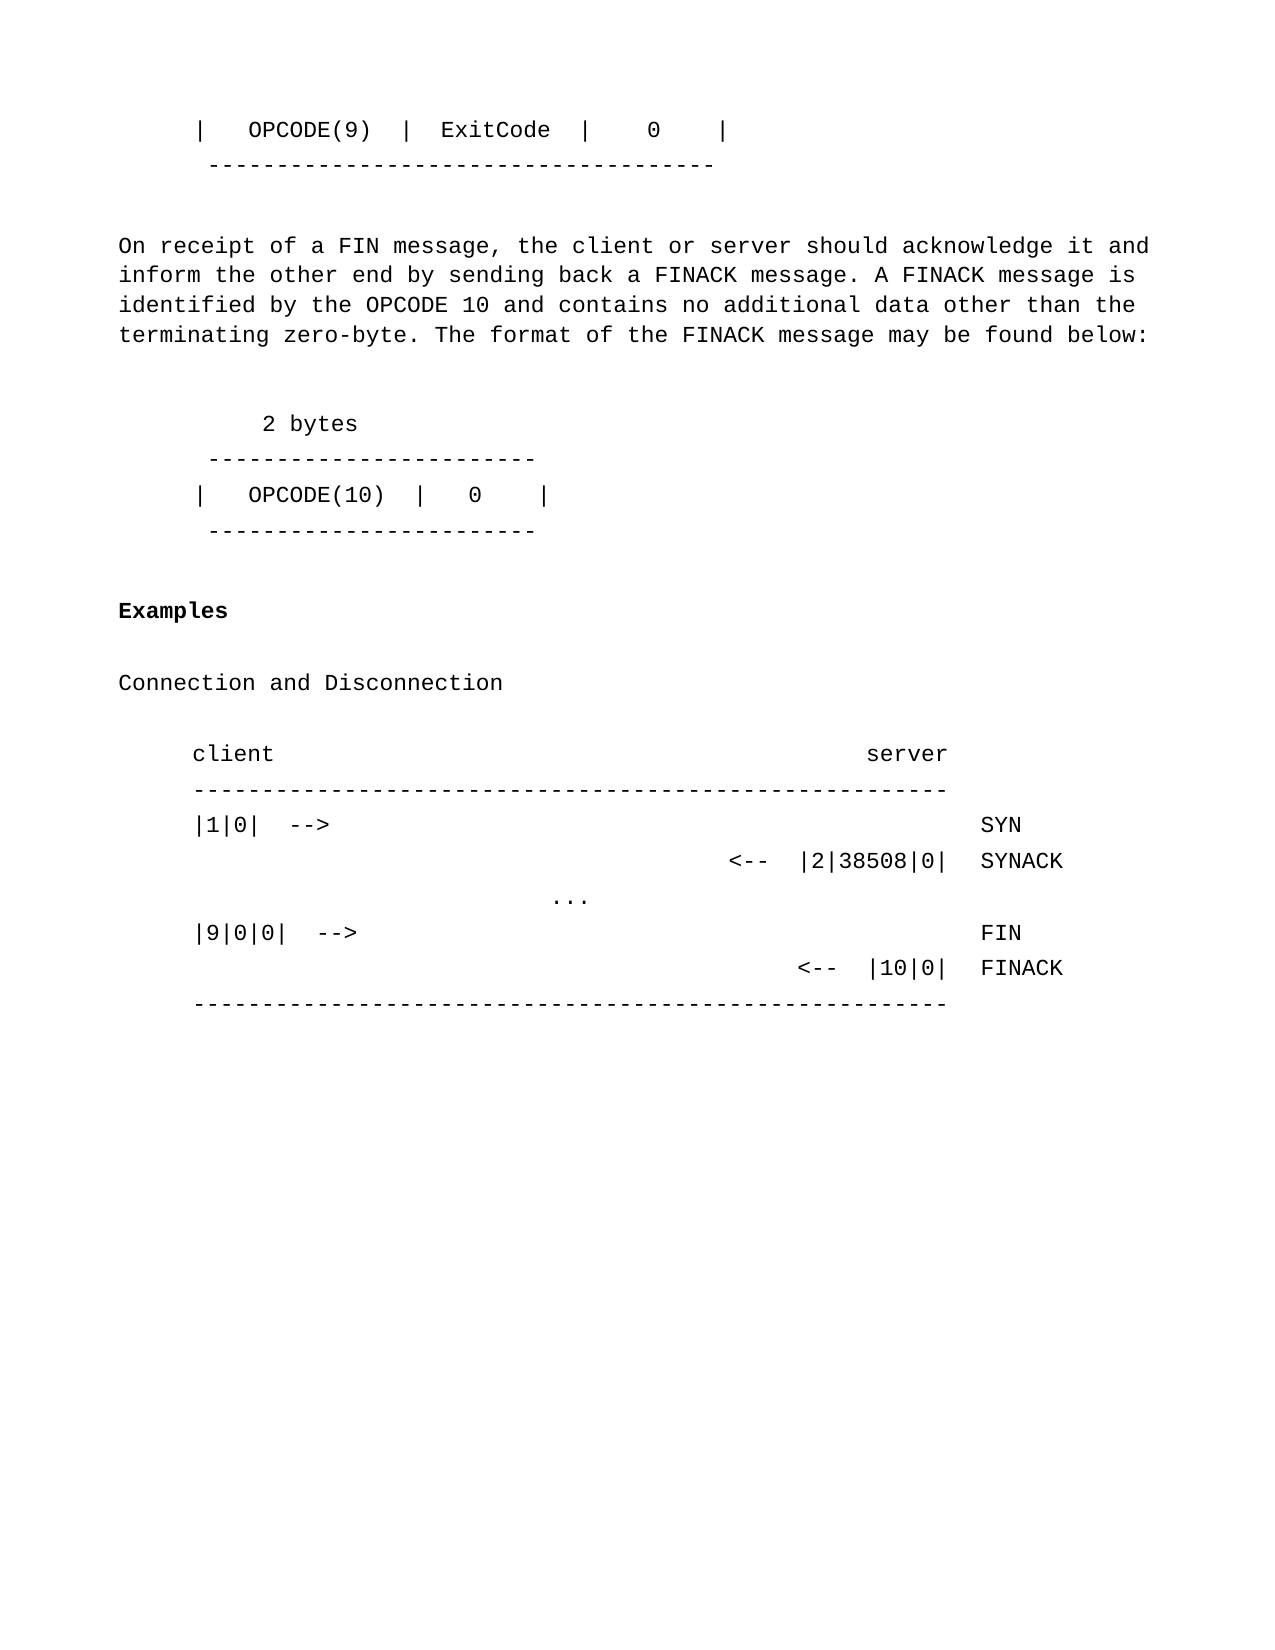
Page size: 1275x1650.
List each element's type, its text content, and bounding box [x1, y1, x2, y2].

text ------------------------------------- | OPCODE(9) | ExitCode | 0 | ------------------------------------- [193, 118, 1157, 180]
text Connection and Disconnection [118, 671, 1157, 697]
text ... [192, 885, 1157, 911]
text ------------------------------------------------------- [192, 778, 1157, 804]
text |1|0| --> SYN [192, 814, 1157, 840]
subtitle Examples [118, 599, 1157, 625]
text client server [192, 742, 1157, 768]
text 2 bytes ------------------------ | OPCODE(10) | 0 | ------------------------ [193, 412, 1157, 545]
text ------------------------------------------------------- [192, 992, 1157, 1054]
text |9|0|0| --> FIN [192, 921, 1157, 947]
text <-- |10|0| FINACK [192, 957, 1157, 983]
text <-- |2|38508|0| SYNACK [192, 849, 1157, 875]
text On receipt of a FIN message, the client or server should acknowledge it and inform the other end by sending back a FINACK message. A FINACK message is identified by the OPCODE 10 and contains no additional data other than the terminating zero-byte. The format of the FINACK message may be found below: [118, 234, 1157, 349]
